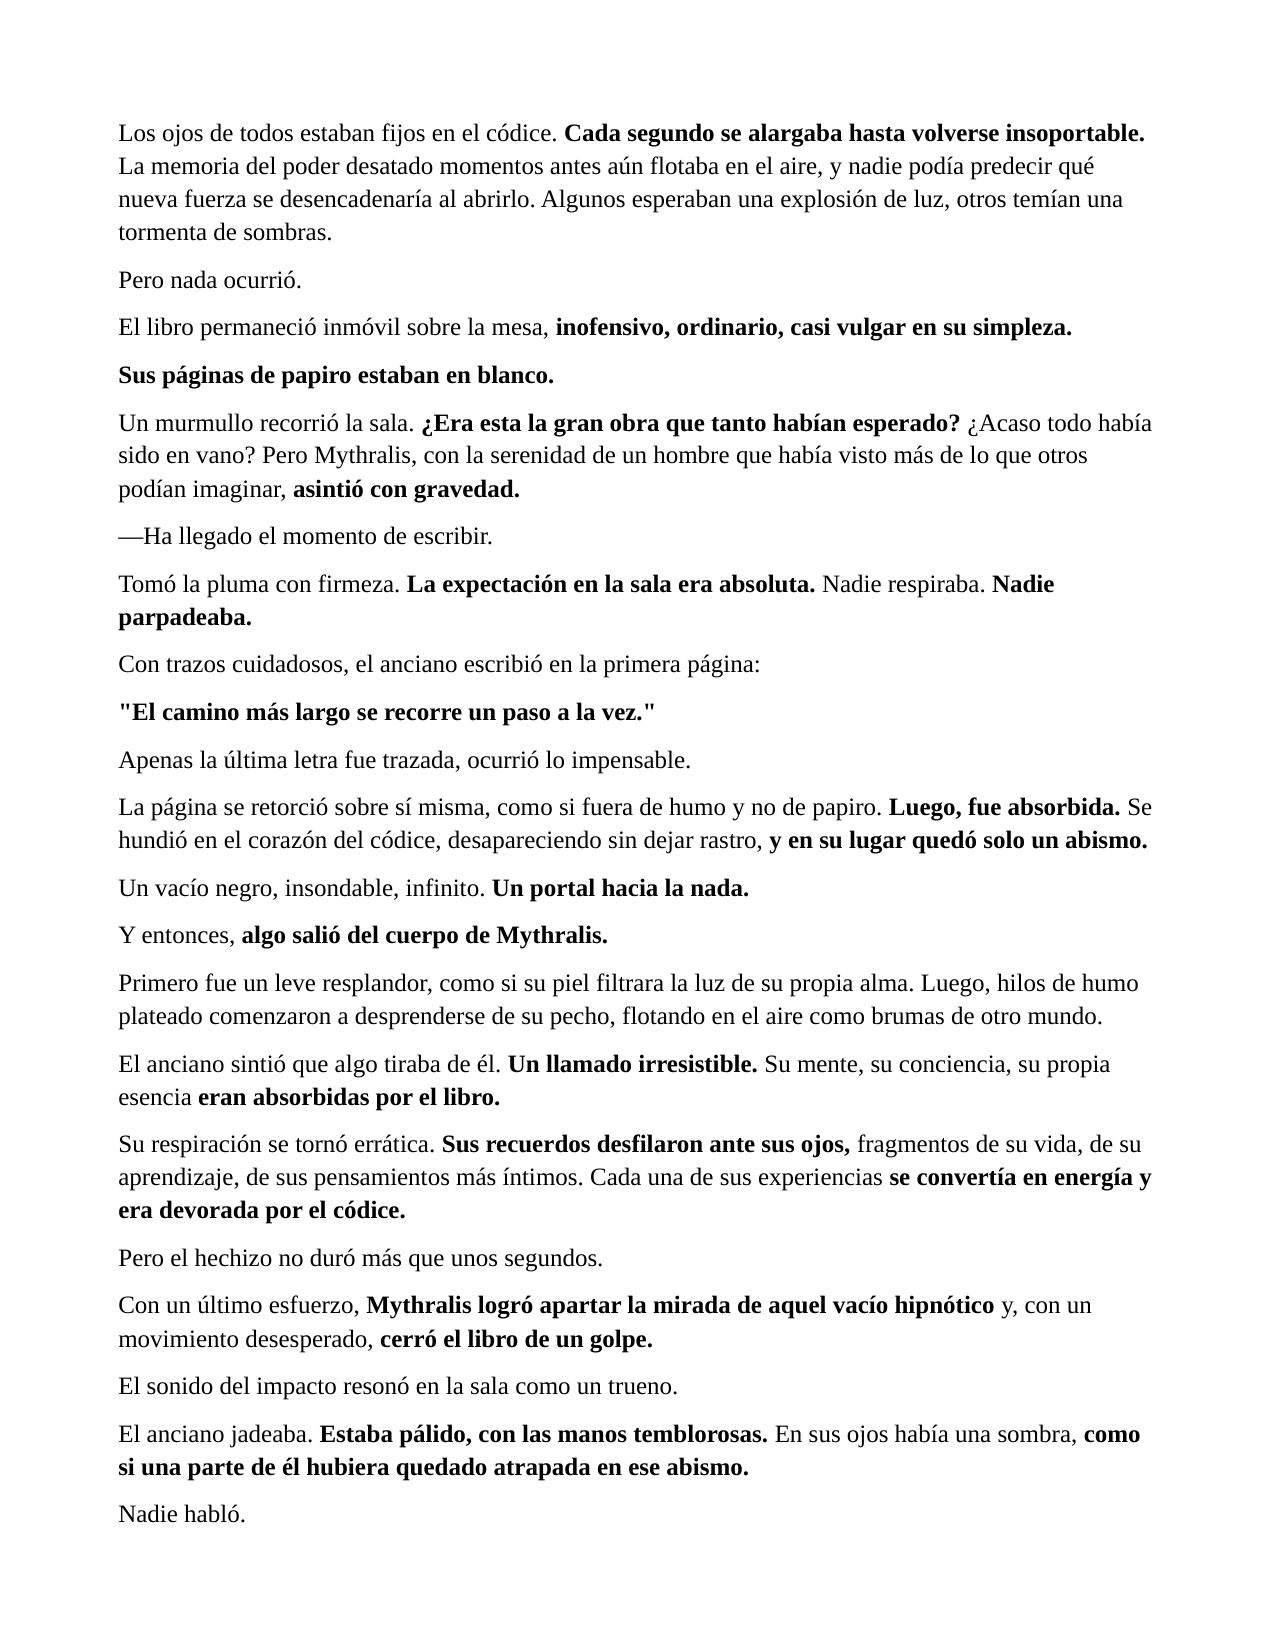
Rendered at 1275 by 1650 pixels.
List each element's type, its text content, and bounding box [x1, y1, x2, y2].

text Un murmullo recorrió la sala. ¿Era esta la gran obra que tanto habían esperado? ¿Acaso todo había sido en vano? Pero Mythralis, con la serenidad de un hombre que había visto más de lo que otros podían imaginar, asintió con gravedad. [118, 408, 1157, 502]
text El anciano jadeaba. Estaba pálido, con las manos temblorosas. En sus ojos había una sombra, como si una parte de él hubiera quedado atrapada en ese abismo. [118, 1419, 1157, 1481]
text "El camino más largo se recorre un paso a la vez." [118, 697, 1157, 726]
text Nadie habló. [118, 1499, 1157, 1528]
text Sus páginas de papiro estaban en blanco. [118, 360, 1157, 389]
text El sonido del impacto resonó en la sala como un trueno. [118, 1371, 1157, 1400]
text Tomó la pluma con firmeza. La expectación en la sala era absoluta. Nadie respiraba. Nadie parpadeaba. [118, 569, 1157, 631]
text —Ha llegado el momento de escribir. [118, 521, 1157, 550]
text Con trazos cuidadosos, el anciano escribió en la primera página: [118, 649, 1157, 678]
text Apenas la última letra fue trazada, ocurrió lo impensable. [118, 745, 1157, 773]
text Con un último esfuerzo, Mythralis logró apartar la mirada de aquel vacío hipnótico y, con un movimiento desesperado, cerró el libro de un golpe. [118, 1291, 1157, 1352]
text Pero nada ocurrió. [118, 265, 1157, 293]
text El libro permaneció inmóvil sobre la mesa, inofensivo, ordinario, casi vulgar en su simpleza. [118, 312, 1157, 341]
text Y entonces, algo salió del cuerpo de Mythralis. [118, 921, 1157, 949]
text Los ojos de todos estaban fijos en el códice. Cada segundo se alargaba hasta volverse insoportable. La memoria del poder desatado momentos antes aún flotaba en el aire, y nadie podía predecir qué nueva fuerza se desencadenaría al abrirlo. Algunos esperaban una explosión de luz, otros temían una tormenta de sombras. [118, 118, 1157, 246]
text Pero el hechizo no duró más que unos segundos. [118, 1243, 1157, 1272]
text Primero fue un leve resplandor, como si su piel filtrara la luz de su propia alma. Luego, hilos de humo plateado comenzaron a desprenderse de su pecho, flotando en el aire como brumas de otro mundo. [118, 968, 1157, 1030]
text El anciano sintió que algo tiraba de él. Un llamado irresistible. Su mente, su conciencia, su propia esencia eran absorbidas por el libro. [118, 1049, 1157, 1111]
text Un vacío negro, insondable, infinito. Un portal hacia la nada. [118, 873, 1157, 902]
text Su respiración se tornó errática. Sus recuerdos desfilaron ante sus ojos, fragmentos de su vida, de su aprendizaje, de sus pensamientos más íntimos. Cada una de sus experiencias se convertía en energía y era devorada por el códice. [118, 1129, 1157, 1224]
text La página se retorció sobre sí misma, como si fuera de humo y no de papiro. Luego, fue absorbida. Se hundió en el corazón del códice, desapareciendo sin dejar rastro, y en su lugar quedó solo un abismo. [118, 792, 1157, 854]
